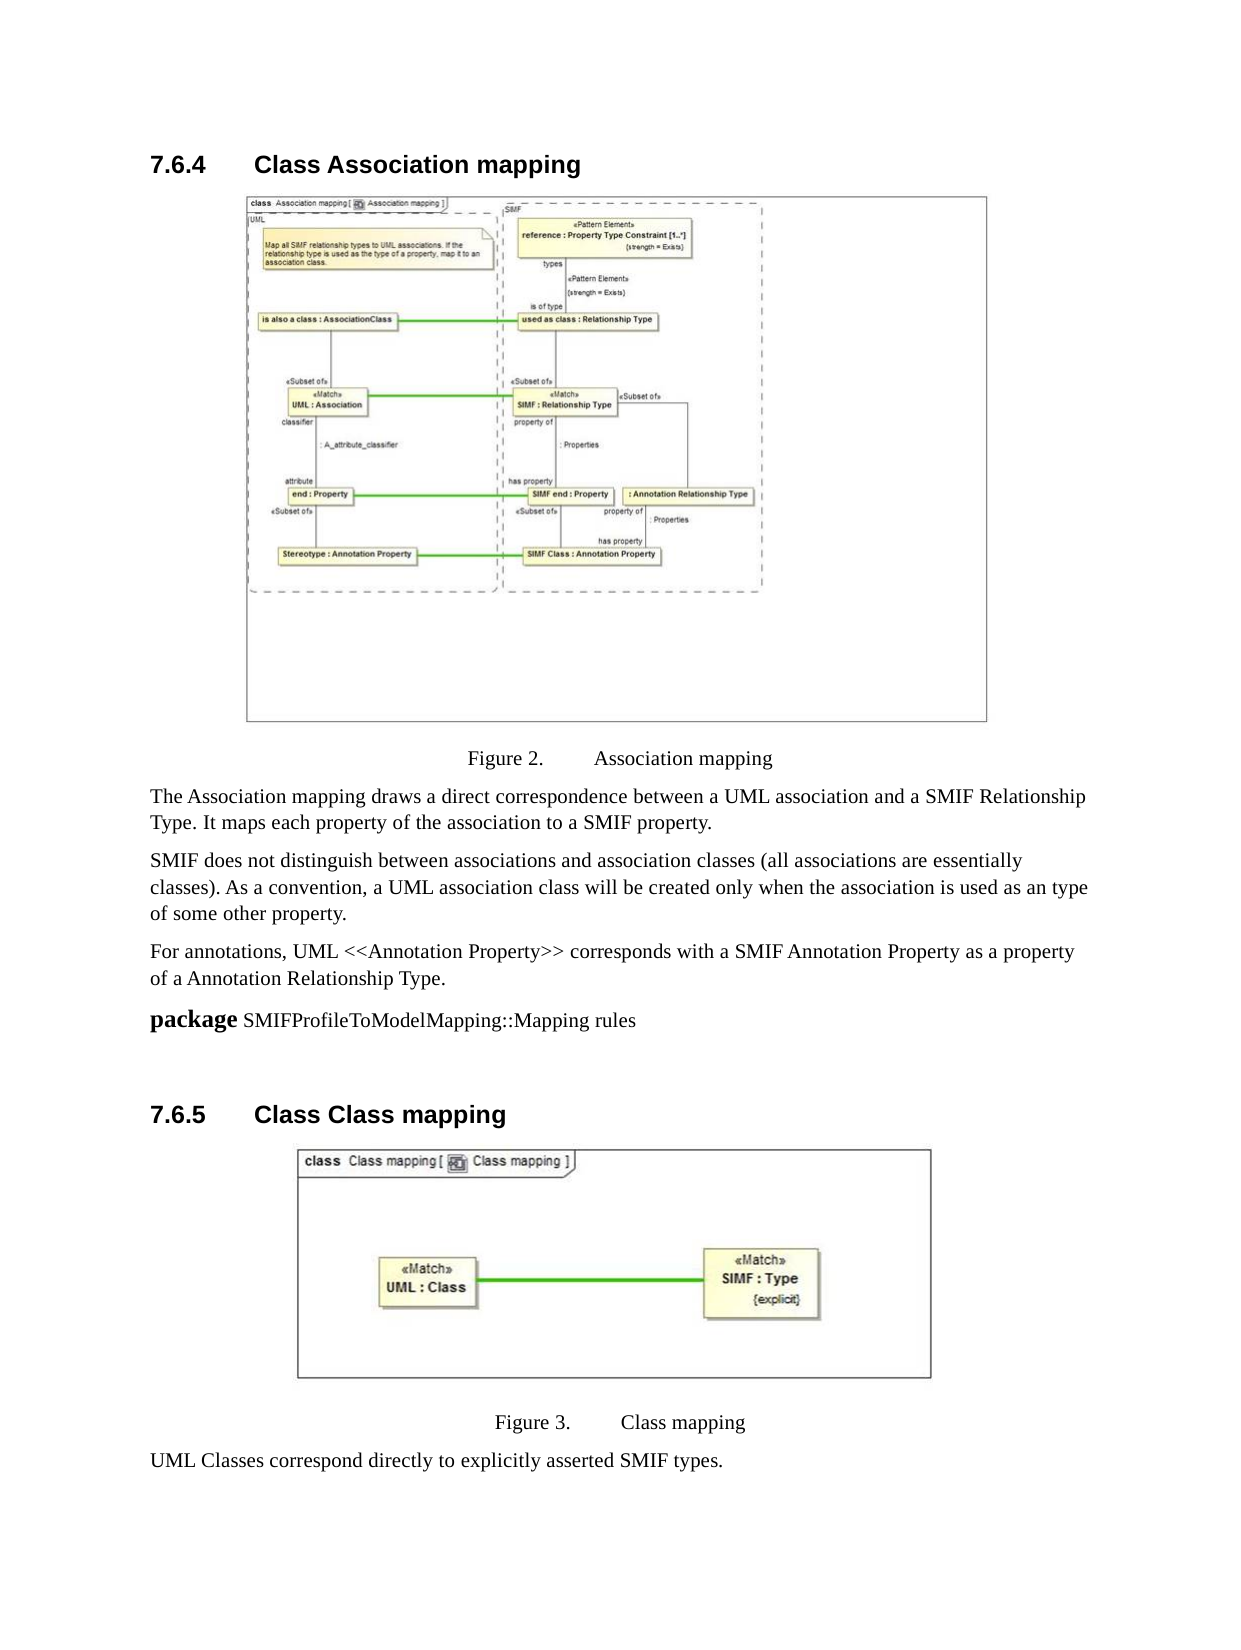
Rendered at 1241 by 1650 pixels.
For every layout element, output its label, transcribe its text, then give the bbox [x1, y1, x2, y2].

subtitle Class Association mapping [150, 150, 1090, 179]
text UML Classes correspond directly to explicitly asserted SMIF types. [150, 1448, 1090, 1472]
text For annotations, UML <<Annotation Property>> corresponds with a SMIF Annotation Property as a property of a Annotation Relationship Type. [150, 939, 1090, 990]
picture [243, 193, 997, 732]
text SMIF does not distinguish between associations and association classes (all associations are essentially classes). As a convention, a UML association class will be created only when the association is used as an type of some other property. [150, 848, 1090, 925]
picture [292, 1143, 949, 1396]
text The Association mapping draws a direct correspondence between a UML association and a SMIF Relationship Type. It maps each property of the association to a SMIF property. [150, 783, 1090, 834]
text Figure 3. Class mapping [150, 1410, 1090, 1434]
text package SMIFProfileToModelMapping::Mapping rules [150, 1004, 1090, 1033]
subtitle Class Class mapping [150, 1099, 1090, 1129]
text Figure 2. Association mapping [150, 745, 1090, 769]
